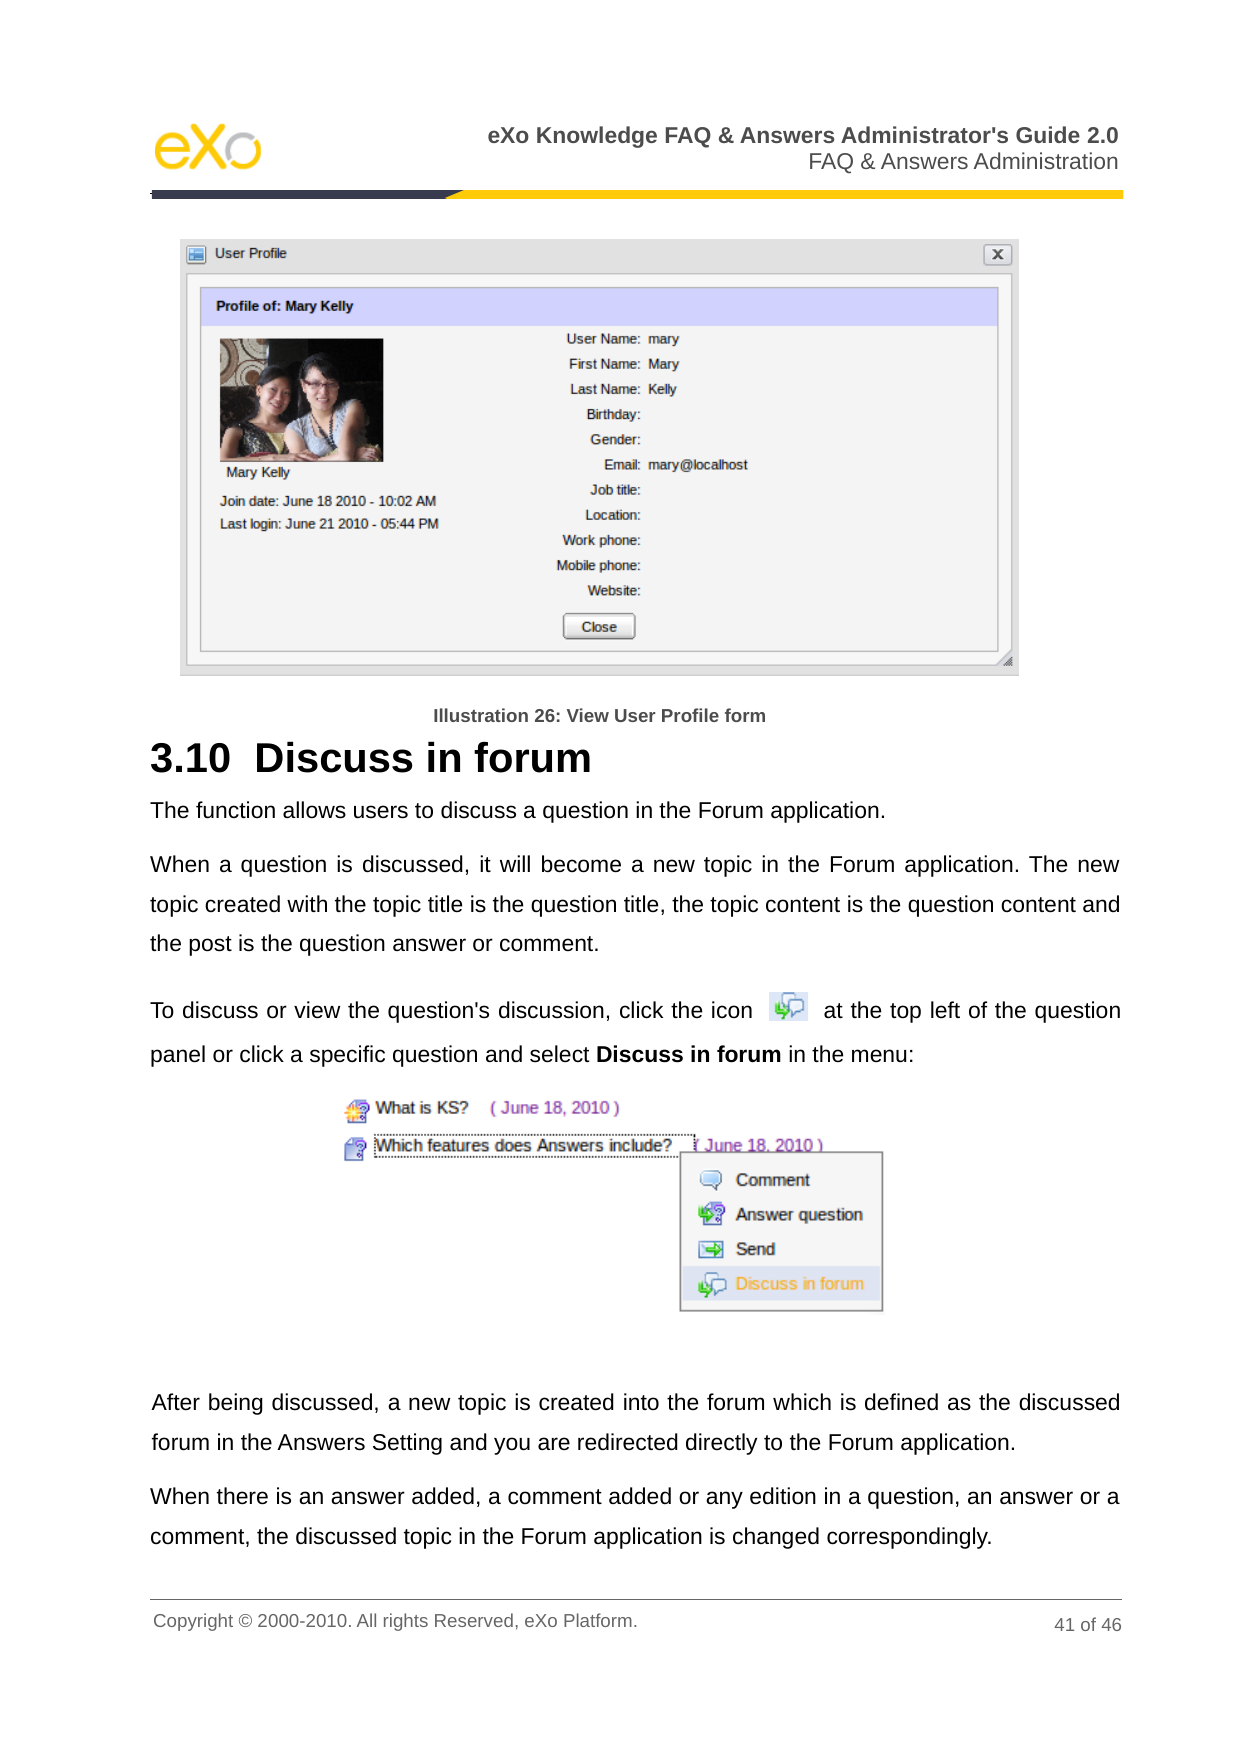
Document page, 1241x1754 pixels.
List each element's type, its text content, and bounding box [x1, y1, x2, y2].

text The function allows users to discuss a question in the Forum application. [150, 797, 1122, 823]
picture [769, 992, 809, 1021]
text When a question is discussed, it will become a new topic in the Forum application. The new topic created with the topic title is the question title, the topic content is the question content and the post is the question answer or comment. [150, 851, 1122, 956]
text Illustration 26: View User Profile form [180, 676, 1019, 726]
subtitle Discuss in forum [150, 223, 1122, 782]
text When there is an answer added, a comment added or any edition in a question, an answer or a comment, the discussed topic in the Forum application is changed correspondingly. [150, 1483, 1122, 1549]
picture [151, 190, 1124, 199]
picture [341, 1092, 885, 1315]
picture [155, 123, 262, 170]
text To discuss or view the question's discussion, click the icon at the top left of the question panel or click a specific question and select Discuss in forum in the menu: [150, 984, 1122, 1067]
picture [180, 239, 1019, 676]
list After being discussed, a new topic is created into the forum which is defined as the discussed forum in the Answers Setting and you are redirected directly to the Forum application. [114, 1389, 1122, 1455]
